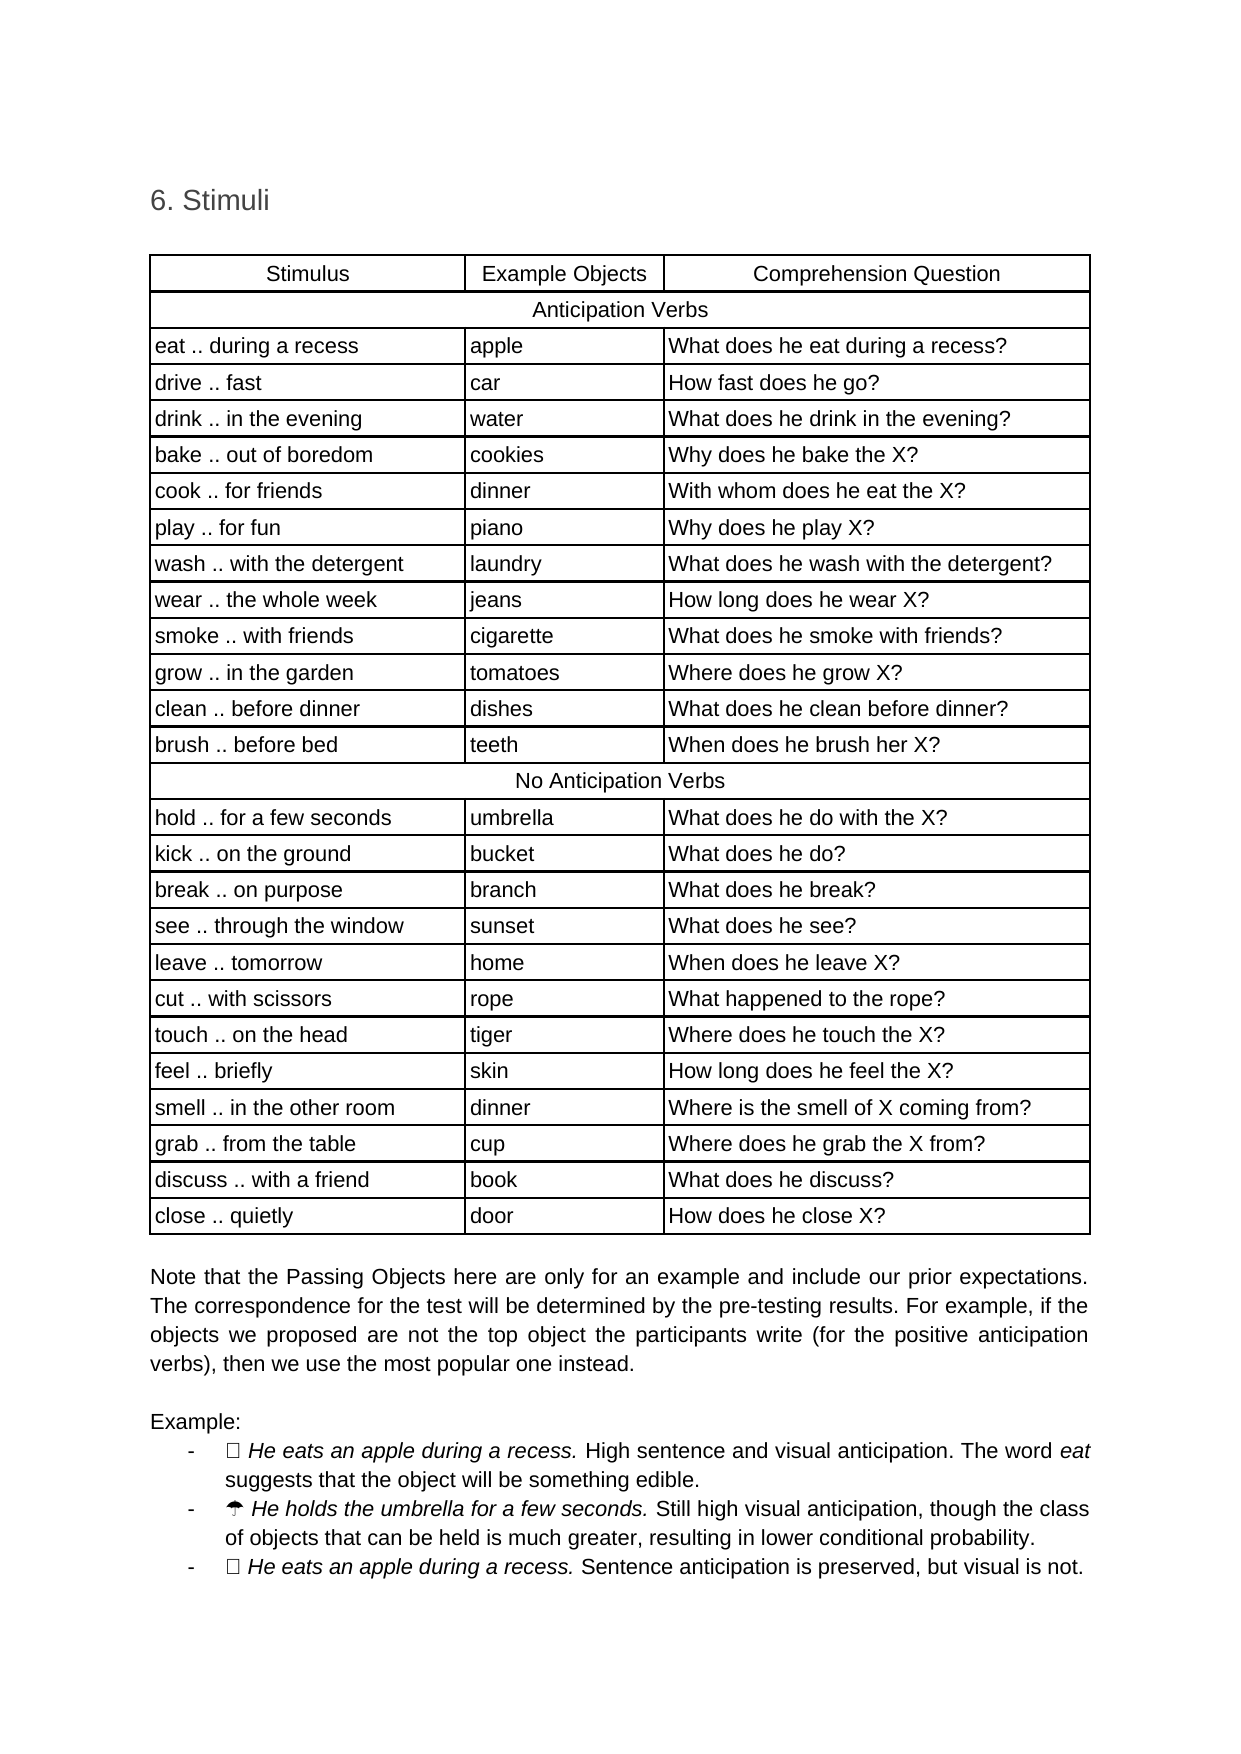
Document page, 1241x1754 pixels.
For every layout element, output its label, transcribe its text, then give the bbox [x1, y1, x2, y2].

table_header Comprehension Question [665, 256, 1089, 290]
table_cell discuss .. with a friend [151, 1163, 464, 1197]
table_cell see .. through the window [151, 909, 464, 943]
table_cell rope [466, 981, 663, 1015]
table_cell smoke .. with friends [151, 619, 464, 653]
list ☂️ He holds the umbrella for a few seconds. Still high visual anticipation, though the class of objects that can be held is much greater, resulting in lower conditional probability. [187, 1496, 1090, 1550]
table_cell drink .. in the evening [151, 401, 464, 435]
table_cell What does he smoke with friends? [665, 619, 1089, 653]
table_cell drive .. fast [151, 365, 464, 399]
table_cell tiger [466, 1018, 663, 1052]
table_cell With whom does he eat the X? [665, 474, 1089, 508]
table_cell teeth [466, 728, 663, 762]
table_cell How does he close X? [665, 1199, 1089, 1233]
table_cell What does he see? [665, 909, 1089, 943]
table_cell break .. on purpose [151, 873, 464, 907]
table_cell Why does he play X? [665, 510, 1089, 544]
table_cell Where is the smell of X coming from? [665, 1090, 1089, 1124]
table_header Example Objects [466, 256, 663, 290]
table_cell dishes [466, 691, 663, 725]
table_cell cookies [466, 438, 663, 472]
table_cell play .. for fun [151, 510, 464, 544]
table_cell cigarette [466, 619, 663, 653]
table_cell Where does he grow X? [665, 655, 1089, 689]
table_cell What does he do with the X? [665, 800, 1089, 834]
table_cell bucket [466, 836, 663, 870]
table_cell wear .. the whole week [151, 583, 464, 617]
table_cell apple [466, 329, 663, 363]
table_cell What does he break? [665, 873, 1089, 907]
list 🍎 He eats an apple during a recess. High sentence and visual anticipation. The word eat suggests that the object will be something edible. [187, 1438, 1090, 1492]
table_cell Where does he grab the X from? [665, 1126, 1089, 1160]
subtitle 6. Stimuli [150, 183, 1090, 217]
table_cell umbrella [466, 800, 663, 834]
table_cell car [466, 365, 663, 399]
table_cell bake .. out of boredom [151, 438, 464, 472]
table_cell dinner [466, 474, 663, 508]
table_cell leave .. tomorrow [151, 945, 464, 979]
table_cell cup [466, 1126, 663, 1160]
table_cell tomatoes [466, 655, 663, 689]
table_cell hold .. for a few seconds [151, 800, 464, 834]
table_cell grab .. from the table [151, 1126, 464, 1160]
table_cell jeans [466, 583, 663, 617]
table_cell No Anticipation Verbs [151, 764, 1089, 798]
table_cell When does he leave X? [665, 945, 1089, 979]
table_cell close .. quietly [151, 1199, 464, 1233]
table_cell eat .. during a recess [151, 329, 464, 363]
table_cell skin [466, 1054, 663, 1088]
table_cell water [466, 401, 663, 435]
table_cell book [466, 1163, 663, 1197]
table_cell home [466, 945, 663, 979]
table_cell How long does he feel the X? [665, 1054, 1089, 1088]
table_cell What does he wash with the detergent? [665, 546, 1089, 580]
table_cell smell .. in the other room [151, 1090, 464, 1124]
text Note that the Passing Objects here are only for an example and include our prior expectations. The correspondence for the test will be determined by the pre-testing results. For example, if the objects we proposed are not the top object the participants write (for the positive anticipation verbs), then we use the most popular one instead. [150, 1264, 1090, 1376]
table_cell What does he drink in the evening? [665, 401, 1089, 435]
table_cell branch [466, 873, 663, 907]
table_cell wash .. with the detergent [151, 546, 464, 580]
table_cell How long does he wear Х? [665, 583, 1089, 617]
table_cell touch .. on the head [151, 1018, 464, 1052]
table_cell Anticipation Verbs [151, 293, 1089, 327]
table_header Stimulus [151, 256, 464, 290]
table_cell Where does he touch the X? [665, 1018, 1089, 1052]
table_cell What does he eat during a recess? [665, 329, 1089, 363]
table_cell brush .. before bed [151, 728, 464, 762]
list 📯 He eats an apple during a recess. Sentence anticipation is preserved, but visual is not. [187, 1553, 1090, 1579]
table_cell What does he discuss? [665, 1163, 1089, 1197]
text Example: [150, 1409, 1090, 1434]
table_cell dinner [466, 1090, 663, 1124]
table_cell clean .. before dinner [151, 691, 464, 725]
table_cell What happened to the rope? [665, 981, 1089, 1015]
table_cell What does he do? [665, 836, 1089, 870]
table_cell sunset [466, 909, 663, 943]
table_cell kick .. on the ground [151, 836, 464, 870]
table_cell door [466, 1199, 663, 1233]
table_cell cut .. with scissors [151, 981, 464, 1015]
table_cell How fast does he go? [665, 365, 1089, 399]
table_cell piano [466, 510, 663, 544]
table_cell Why does he bake the X? [665, 438, 1089, 472]
table_cell cook .. for friends [151, 474, 464, 508]
table_cell laundry [466, 546, 663, 580]
table_cell grow .. in the garden [151, 655, 464, 689]
table_cell When does he brush her X? [665, 728, 1089, 762]
table_cell What does he clean before dinner? [665, 691, 1089, 725]
table_cell feel .. briefly [151, 1054, 464, 1088]
